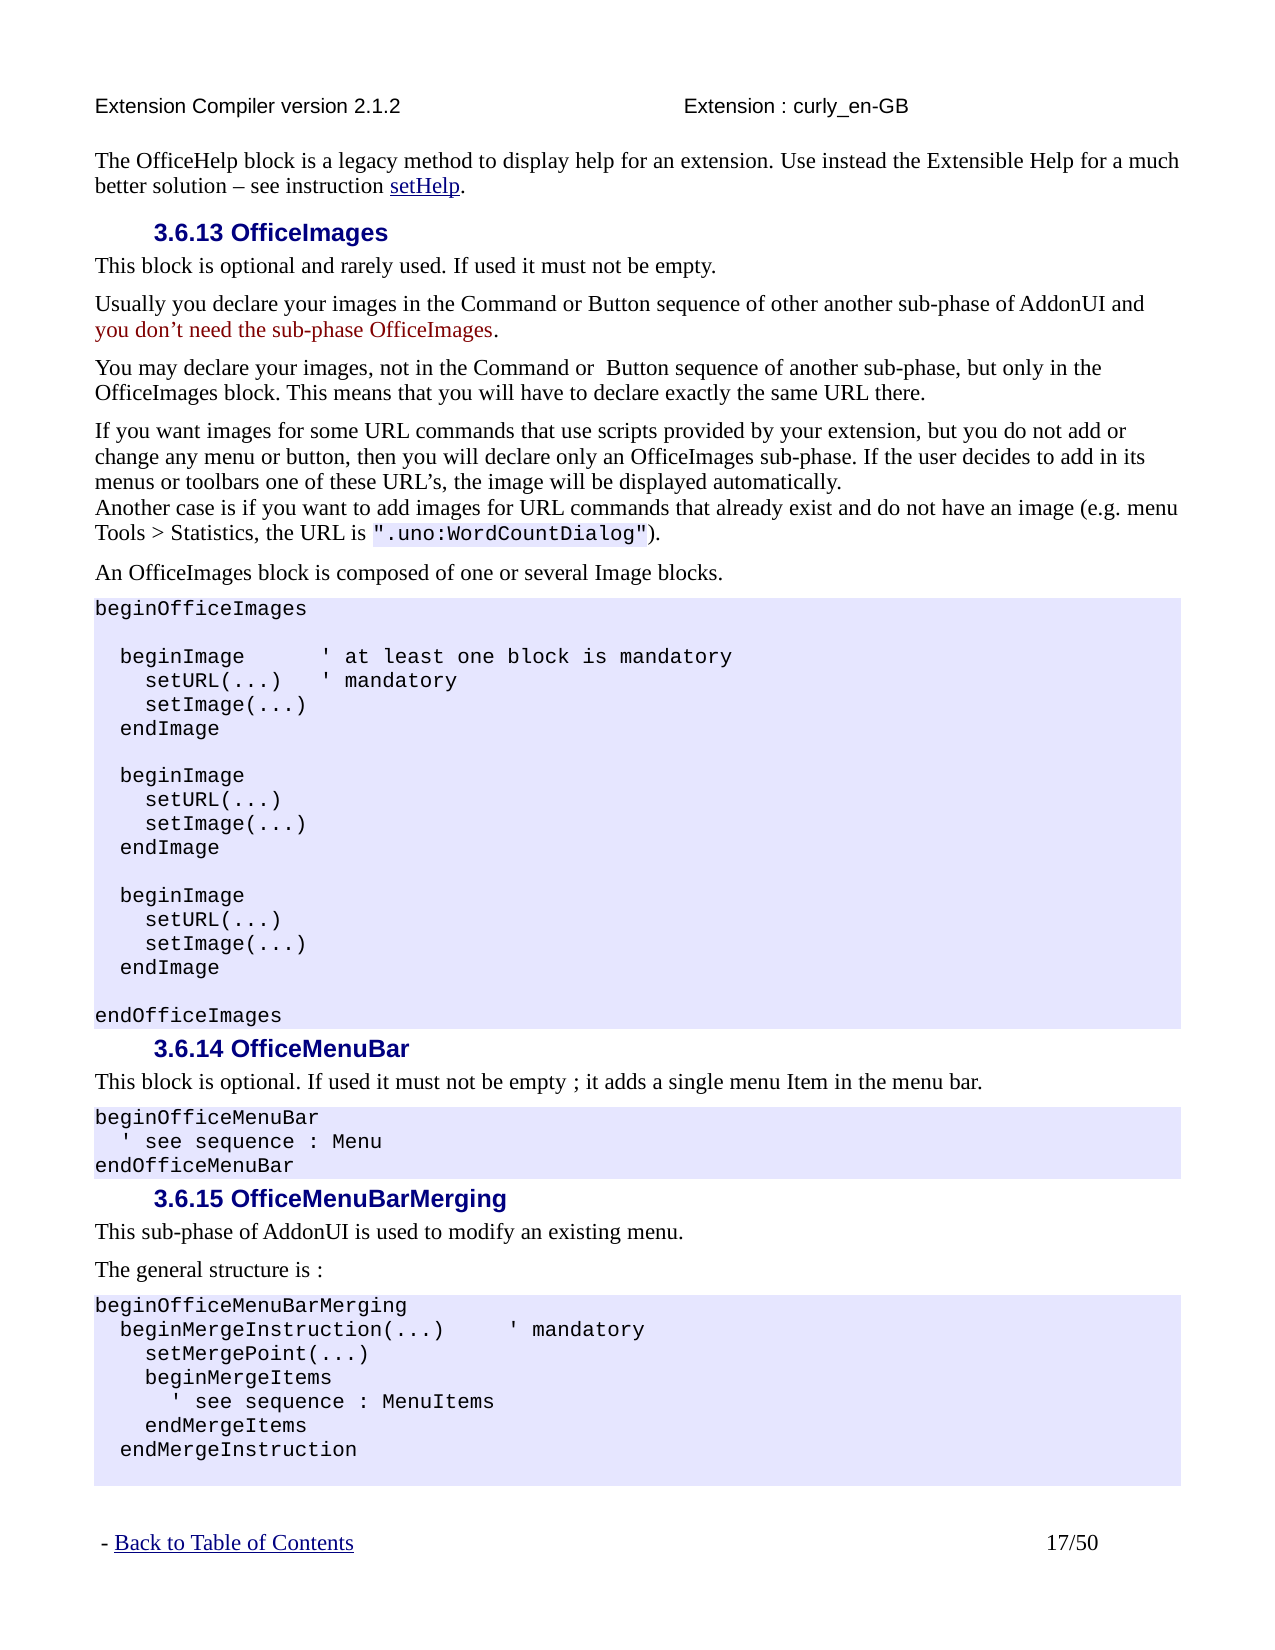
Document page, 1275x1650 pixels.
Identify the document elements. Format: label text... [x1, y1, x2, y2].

text An OfficeImages block is composed of one or several Image blocks. [94, 560, 1181, 585]
text endImage [94, 837, 1181, 861]
text Usually you declare your images in the Command or Button sequence of other another sub-phase of AddonUI and you don’t need the sub-phase OfficeImages. [94, 291, 1181, 342]
text beginOfficeMenuBar [94, 1107, 1181, 1131]
text You may declare your images, not in the Command or Button sequence of another sub-phase, but only in the OfficeImages block. This means that you will have to declare exactly the same URL there. [94, 354, 1181, 406]
subtitle OfficeImages [153, 219, 1181, 247]
text setMergePoint(...) [94, 1343, 1181, 1367]
text endMergeInstruction [94, 1438, 1181, 1462]
text endImage [94, 957, 1181, 981]
text beginMergeItems [94, 1367, 1181, 1391]
text beginImage [94, 765, 1181, 789]
text setURL(...) [94, 789, 1181, 813]
text endMergeItems [94, 1414, 1181, 1438]
text This block is optional and rarely used. If used it must not be empty. [94, 253, 1181, 278]
text setImage(...) [94, 693, 1181, 717]
text beginOfficeMenuBarMerging [94, 1295, 1181, 1319]
text setImage(...) [94, 933, 1181, 957]
text The general structure is : [94, 1257, 1181, 1282]
text setURL(...) ' mandatory [94, 669, 1181, 693]
text endImage [94, 717, 1181, 741]
subtitle OfficeMenuBar [153, 1035, 1181, 1063]
subtitle OfficeMenuBarMerging [153, 1185, 1181, 1213]
text ' see sequence : MenuItems [94, 1391, 1181, 1414]
text endOfficeMenuBar [94, 1155, 1181, 1179]
text If you want images for some URL commands that use scripts provided by your extension, but you do not add or change any menu or button, then you will declare only an OfficeImages sub-phase. If the user decides to add in its menus or toolbars one of these URL’s, the image will be displayed automatically. Another case is if you want to add images for URL commands that already exist and do not have an image (e.g. menu Tools > Statistics, the URL is ".uno:WordCountDialog"). [94, 418, 1181, 547]
text beginMergeInstruction(...) ' mandatory [94, 1319, 1181, 1343]
text setURL(...) [94, 909, 1181, 933]
text The OfficeHelp block is a legacy method to display help for an extension. Use instead the Extensible Help for a much better solution – see instruction setHelp. [94, 147, 1181, 198]
text beginImage ' at least one block is mandatory [94, 646, 1181, 669]
text beginImage [94, 885, 1181, 909]
text setImage(...) [94, 813, 1181, 837]
text beginOfficeImages [94, 598, 1181, 622]
text This sub-phase of AddonUI is used to modify an existing menu. [94, 1219, 1181, 1244]
text This block is optional. If used it must not be empty ; it adds a single menu Item in the menu bar. [94, 1069, 1181, 1094]
text ' see sequence : Menu [94, 1131, 1181, 1155]
text endOfficeImages [94, 1005, 1181, 1029]
